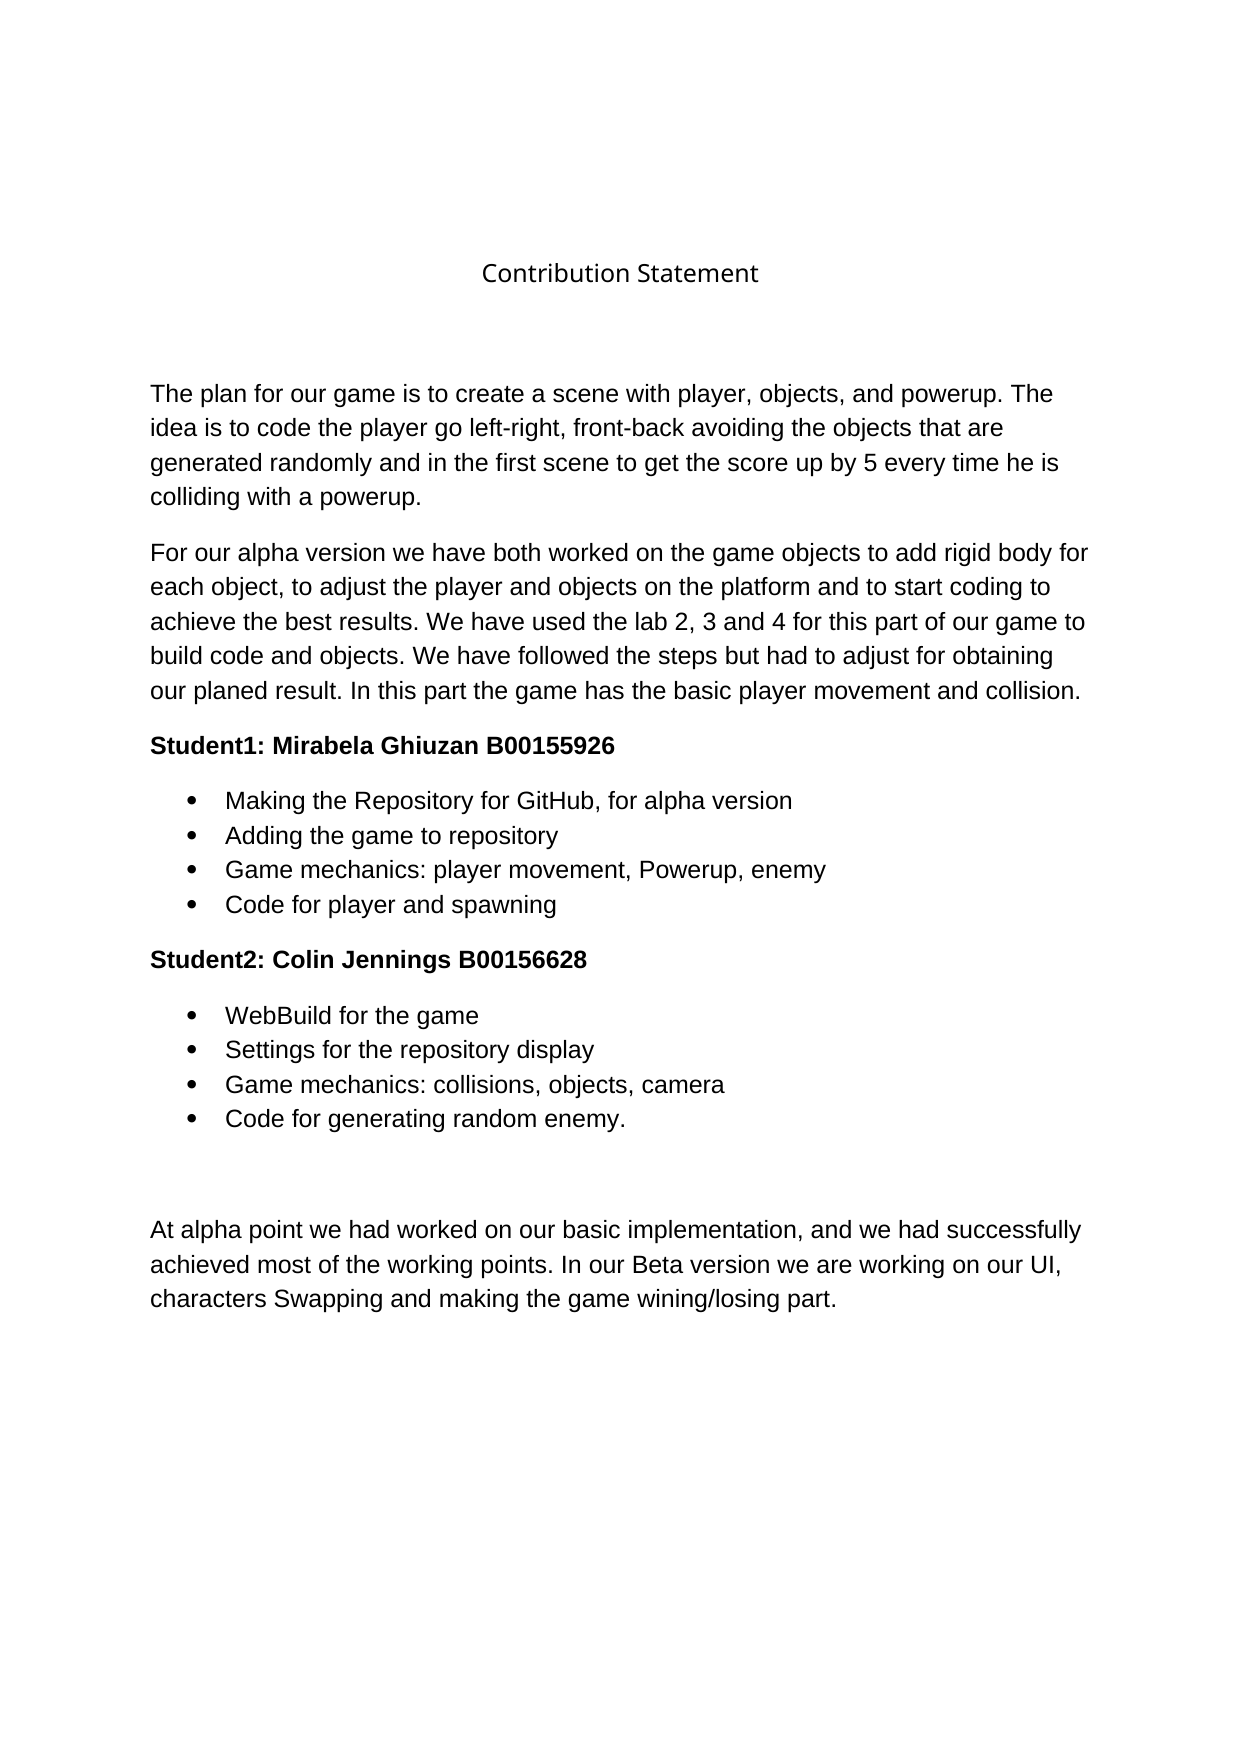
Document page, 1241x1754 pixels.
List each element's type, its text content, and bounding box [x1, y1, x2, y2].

list Code for player and spawning [187, 890, 1090, 919]
text For our alpha version we have both worked on the game objects to add rigid body for each object, to adjust the player and objects on the platform and to start coding to achieve the best results. We have used the lab 2, 3 and 4 for this part of our game to build code and objects. We have followed the steps but had to adjust for obtaining our planed result. In this part the game has the basic player movement and collision. [150, 538, 1090, 704]
text The plan for our game is to create a scene with player, objects, and powerup. The idea is to code the player go left-right, front-back avoiding the objects that are generated randomly and in the first scene to get the score up by 5 every time he is colliding with a powerup. [150, 379, 1090, 511]
list Adding the game to repository [187, 821, 1090, 850]
list Game mechanics: collisions, objects, camera [187, 1070, 1090, 1099]
text Student1: Mirabela Ghiuzan B00155926 [150, 731, 1090, 760]
list Code for generating random enemy. [187, 1104, 1090, 1133]
list WebBuild for the game [187, 1001, 1090, 1029]
text Contribution Statement [150, 256, 1090, 290]
list Game mechanics: player movement, Powerup, enemy [187, 855, 1090, 884]
text At alpha point we had worked on our basic implementation, and we had successfully achieved most of the working points. In our Beta version we are working on our UI, characters Swapping and making the game wining/losing part. [150, 1215, 1090, 1313]
list Settings for the repository display [187, 1035, 1090, 1064]
list Making the Repository for GitHub, for alpha version [187, 786, 1090, 815]
text Student2: Colin Jennings B00156628 [150, 945, 1090, 974]
